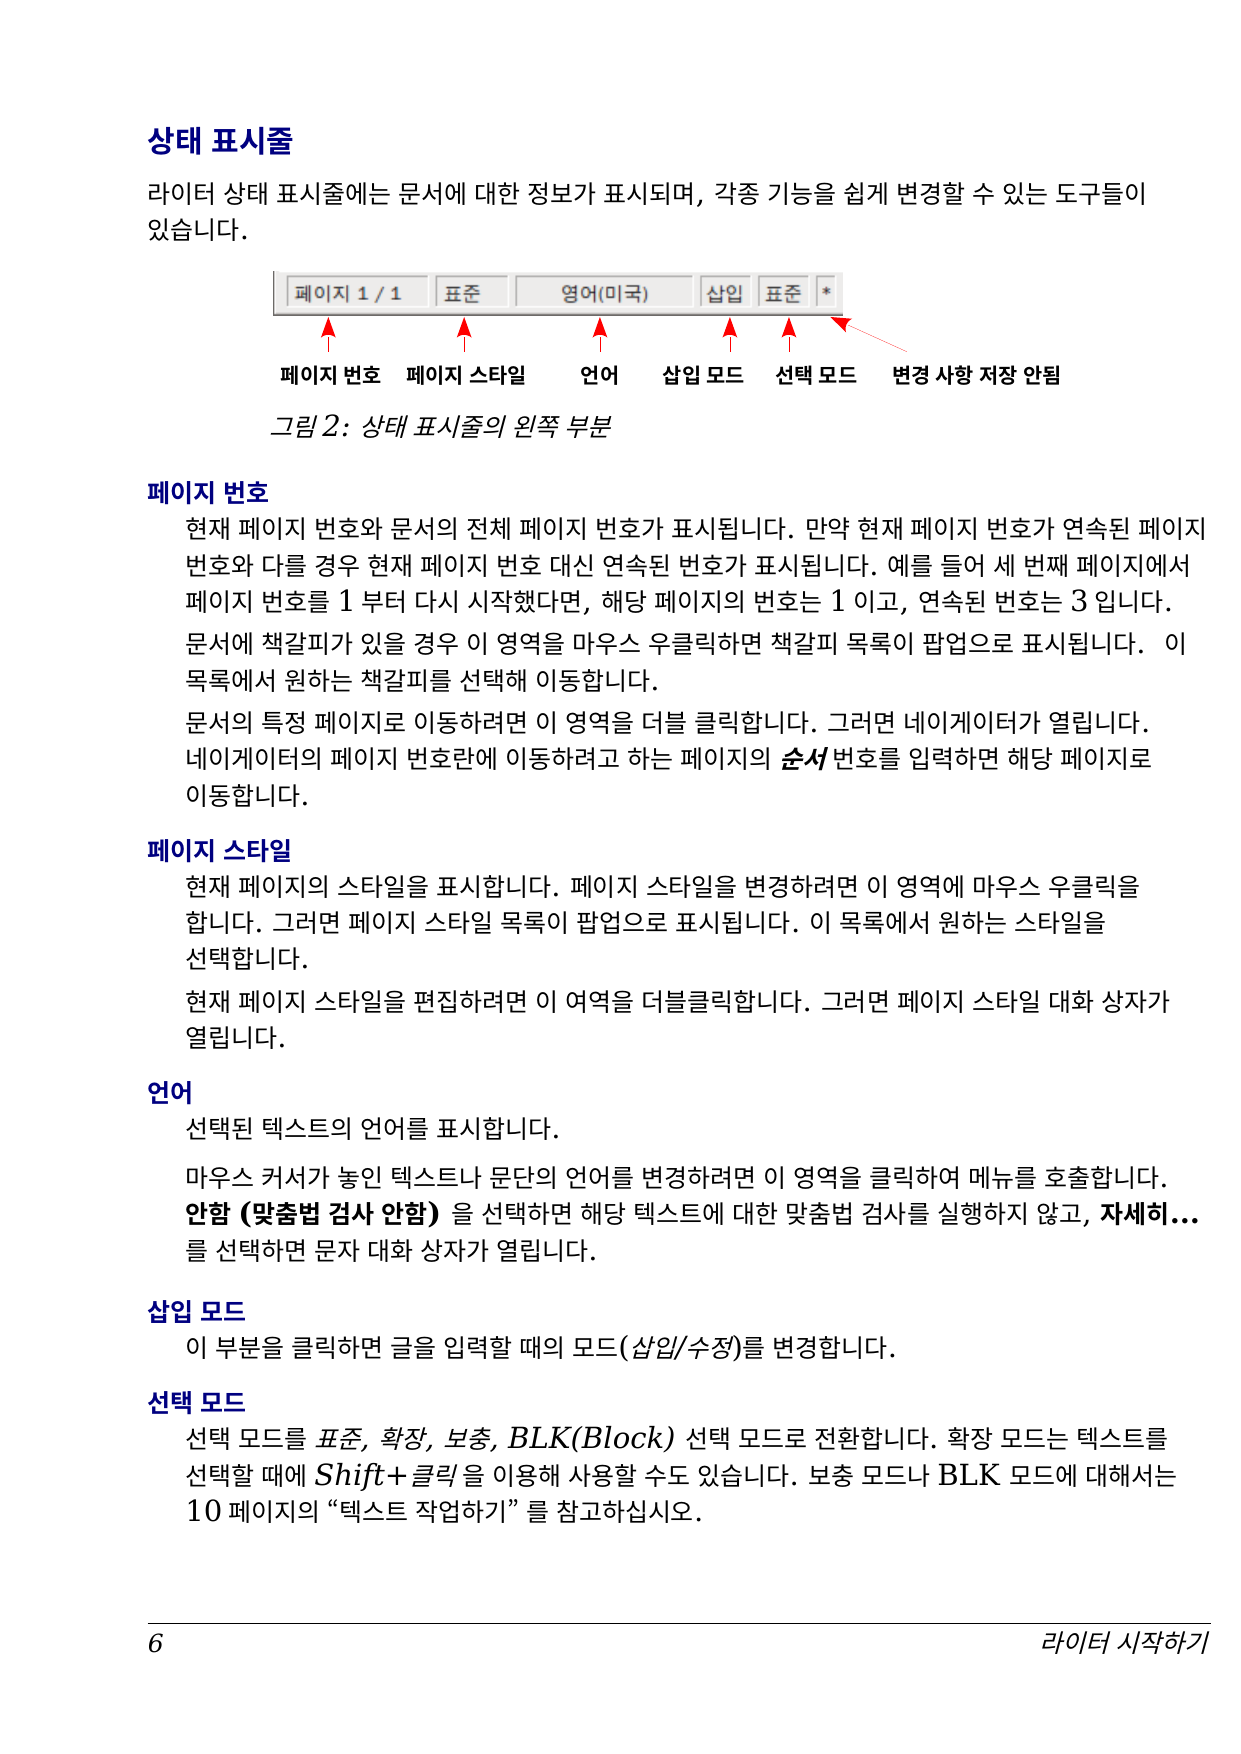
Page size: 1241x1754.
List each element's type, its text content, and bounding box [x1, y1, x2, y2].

picture [273, 271, 843, 316]
text 언어 [148, 1073, 1211, 1110]
text 삽입 모드 [148, 1292, 1211, 1328]
text 라이터 상태 표시줄에는 문서에 대한 정보가 표시되며, 각종 기능을 쉽게 변경할 수 있는 도구들이 있습니다. [148, 174, 1211, 247]
text 문서의 특정 페이지로 이동하려면 이 영역을 더블 클릭합니다. 그러면 네이게이터가 열립니다. 네이게이터의 페이지 번호란에 이동하려고 하는 페이지의 순서 번호를 입력하면 해당 페이지로 이동합니다. [185, 703, 1211, 812]
text 그림 2: 상태 표시줄의 왼쪽 부분 [269, 408, 1089, 444]
text 현재 페이지 번호와 문서의 전체 페이지 번호가 표시됩니다. 만약 현재 페이지 번호가 연속된 페이지 번호와 다를 경우 현재 페이지 번호 대신 연속된 번호가 표시됩니다. 예를 들어 세 번째 페이지에서 페이지 번호를 1부터 다시 시작했다면, 해당 페이지의 번호는 1이고, 연속된 번호는 3입니다. [185, 510, 1211, 618]
text 현재 페이지 스타일을 편집하려면 이 여역을 더블클릭합니다. 그러면 페이지 스타일 대화 상자가 열립니다. [185, 982, 1211, 1055]
text 현재 페이지의 스타일을 표시합니다. 페이지 스타일을 변경하려면 이 영역에 마우스 우클릭을 합니다. 그러면 페이지 스타일 목록이 팝업으로 표시됩니다. 이 목록에서 원하는 스타일을 선택합니다. [185, 867, 1211, 976]
text 페이지 스타일 [148, 831, 1211, 867]
text 선택 모드 [148, 1383, 1211, 1420]
text 마우스 커서가 놓인 텍스트나 문단의 언어를 변경하려면 이 영역을 클릭하여 메뉴를 호출합니다. 안함 (맞춤법 검사 안함) 을 선택하면 해당 텍스트에 대한 맞춤법 검사를 실행하지 않고, 자세히...를 선택하면 문자 대화 상자가 열립니다. [185, 1158, 1211, 1267]
text 문서에 책갈피가 있을 경우 이 영역을 마우스 우클릭하면 책갈피 목록이 팝업으로 표시됩니다. 이 목록에서 원하는 책갈피를 선택해 이동합니다. [185, 625, 1211, 697]
subtitle 상태 표시줄 [148, 118, 1211, 162]
text 이 부분을 클릭하면 글을 입력할 때의 모드(삽입/수정)를 변경합니다. [185, 1328, 1211, 1365]
text 페이지 번호 [148, 473, 1211, 510]
text 선택 모드를 표준, 확장, 보충, BLK(Block) 선택 모드로 전환합니다. 확장 모드는 텍스트를 선택할 때에 Shift+클릭 을 이용해 사용할 수도 있습니다. 보충 모드나 BLK 모드에 대해서는 11페이지의 “텍스트 작업하기” 를 참고하십시오. [185, 1420, 1211, 1528]
text 선택된 텍스트의 언어를 표시합니다. [185, 1110, 1211, 1146]
